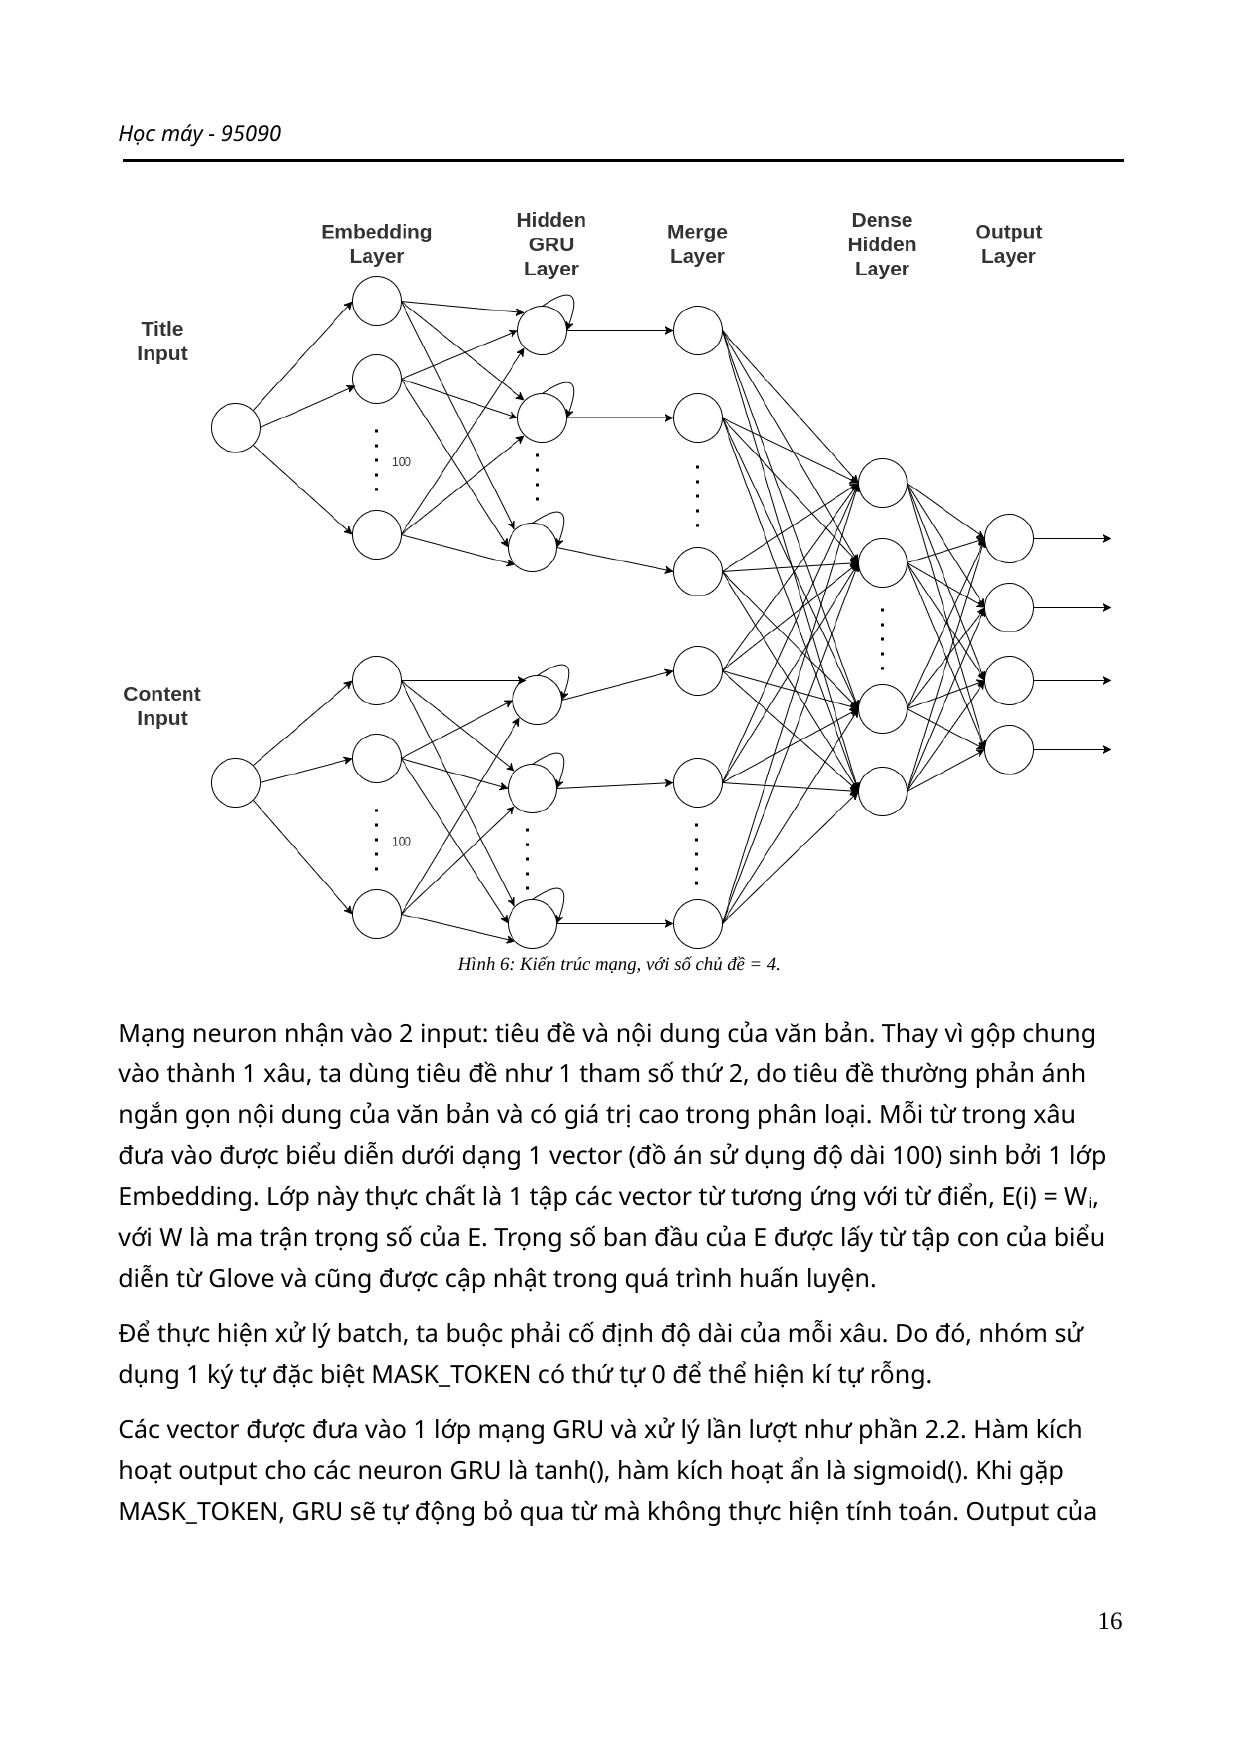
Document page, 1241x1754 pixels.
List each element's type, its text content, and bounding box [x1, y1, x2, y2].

text Hình 6: Kiến trúc mạng, với số chủ đề = 4. [118, 953, 1122, 974]
text Các vector được đưa vào 1 lớp mạng GRU và xử lý lần lượt như phần 2.2. Hàm kích hoạt output cho các neuron GRU là tanh(), hàm kích hoạt ẩn là sigmoid(). Khi gặp MASK_TOKEN, GRU sẽ tự động bỏ qua từ mà không thực hiện tính toán. Output của [118, 1412, 1122, 1528]
text Mạng neuron nhận vào 2 input: tiêu đề và nội dung của văn bản. Thay vì gộp chung vào thành 1 xâu, ta dùng tiêu đề như 1 tham số thứ 2, do tiêu đề thường phản ánh ngắn gọn nội dung của văn bản và có giá trị cao trong phân loại. Mỗi từ trong xâu đưa vào được biểu diễn dưới dạng 1 vector (đồ án sử dụng độ dài 100) sinh bởi 1 lớp Embedding. Lớp này thực chất là 1 tập các vector từ tương ứng với từ điển, E(i) = Wi, với W là ma trận trọng số của E. Trọng số ban đầu của E được lấy từ tập con của biểu diễn từ Glove và cũng được cập nhật trong quá trình huấn luyện. [118, 974, 1122, 1294]
text Để thực hiện xử lý batch, ta buộc phải cố định độ dài của mỗi xâu. Do đó, nhóm sử dụng 1 ký tự đặc biệt MASK_TOKEN có thứ tự 0 để thể hiện kí tự rỗng. [118, 1316, 1122, 1391]
